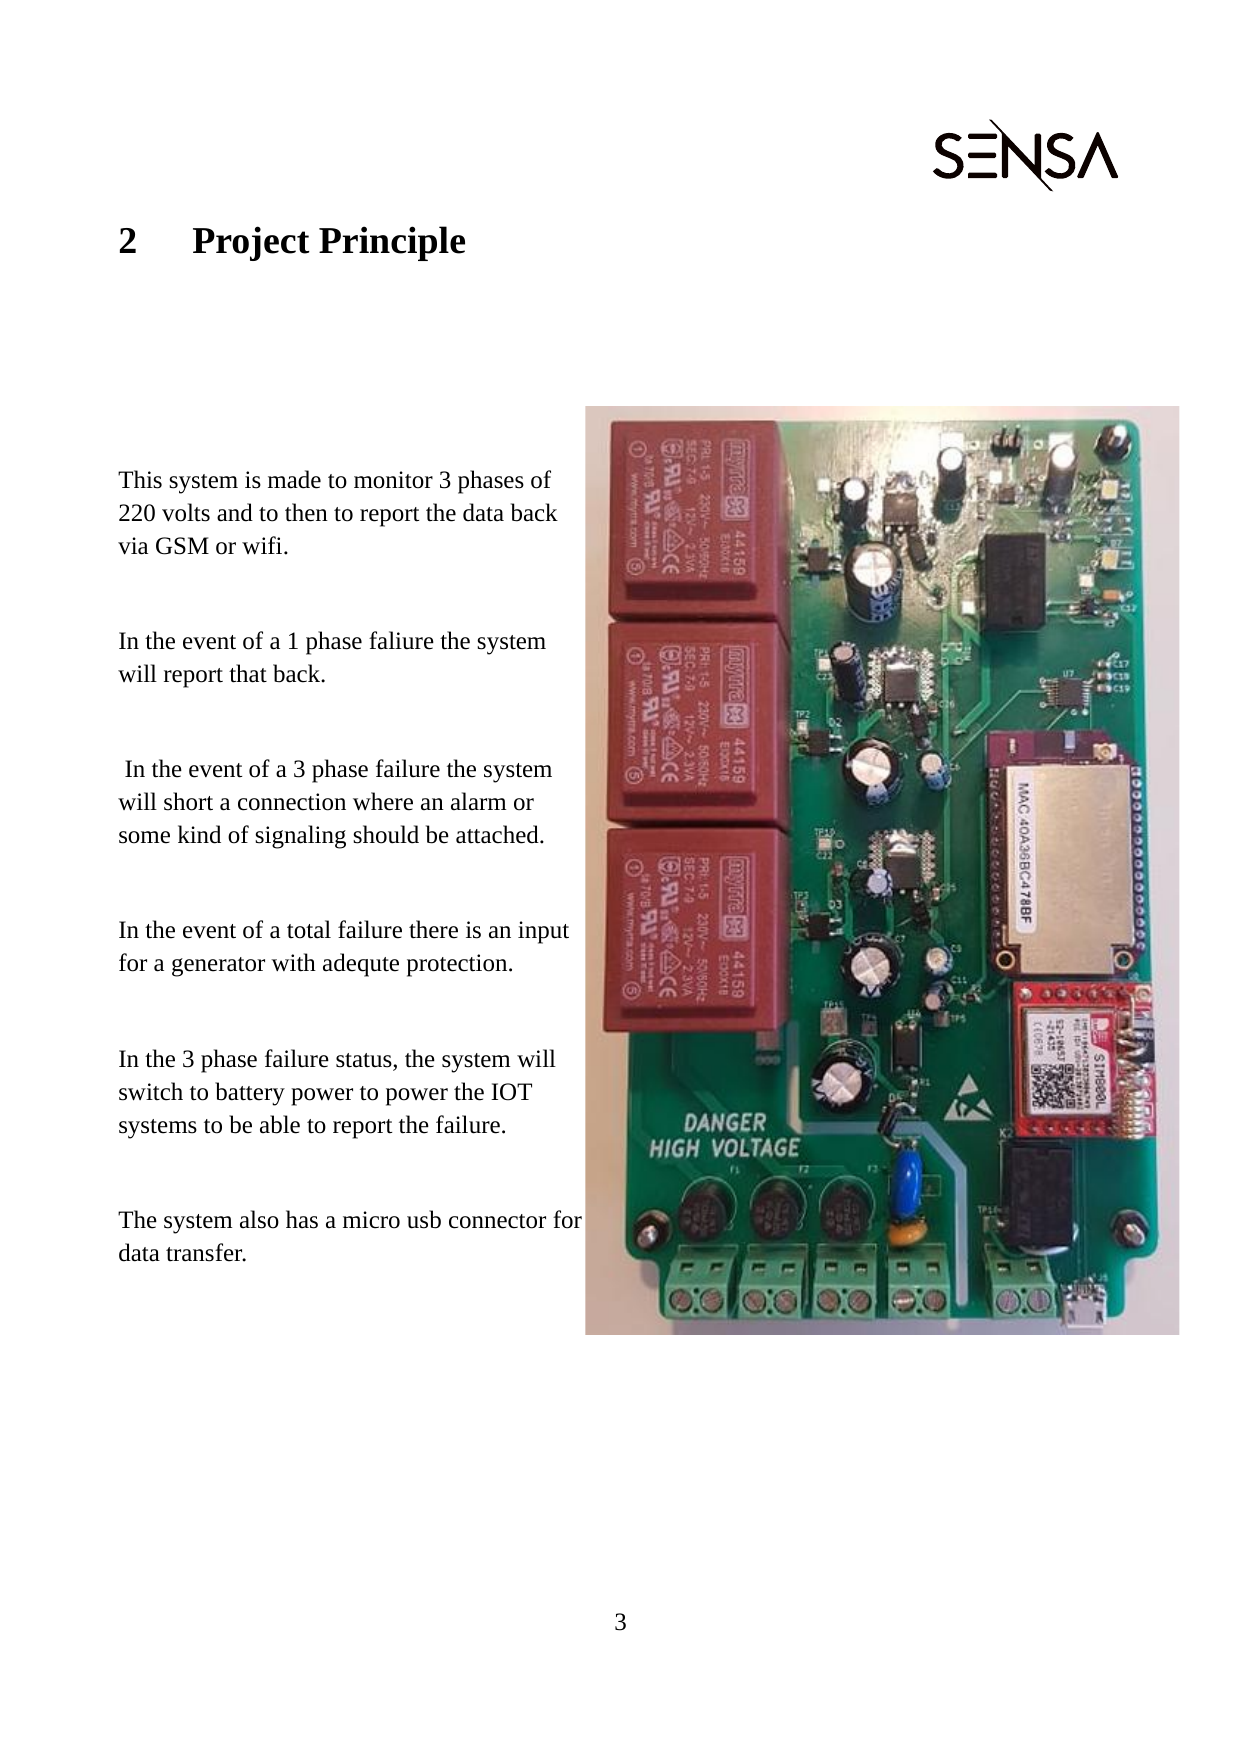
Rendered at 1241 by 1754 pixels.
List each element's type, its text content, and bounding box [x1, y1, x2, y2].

subtitle Project Principle [118, 218, 1122, 262]
text In the event of a 3 phase failure the system will short a connection where an alarm or some kind of signaling should be attached. [118, 754, 585, 849]
text The system also has a micro usb connector for data transfer. [118, 1205, 585, 1267]
text This system is made to monitor 3 phases of 220 volts and to then to report the data back via GSM or wifi. [118, 465, 585, 559]
text In the 3 phase failure status, the system will switch to battery power to power the IOT systems to be able to report the failure. [118, 1044, 585, 1138]
picture [585, 406, 1180, 1335]
text In the event of a 1 phase faliure the system will report that back. [118, 626, 585, 688]
text In the event of a total failure there is an input for a generator with adequte protection. [118, 915, 585, 977]
